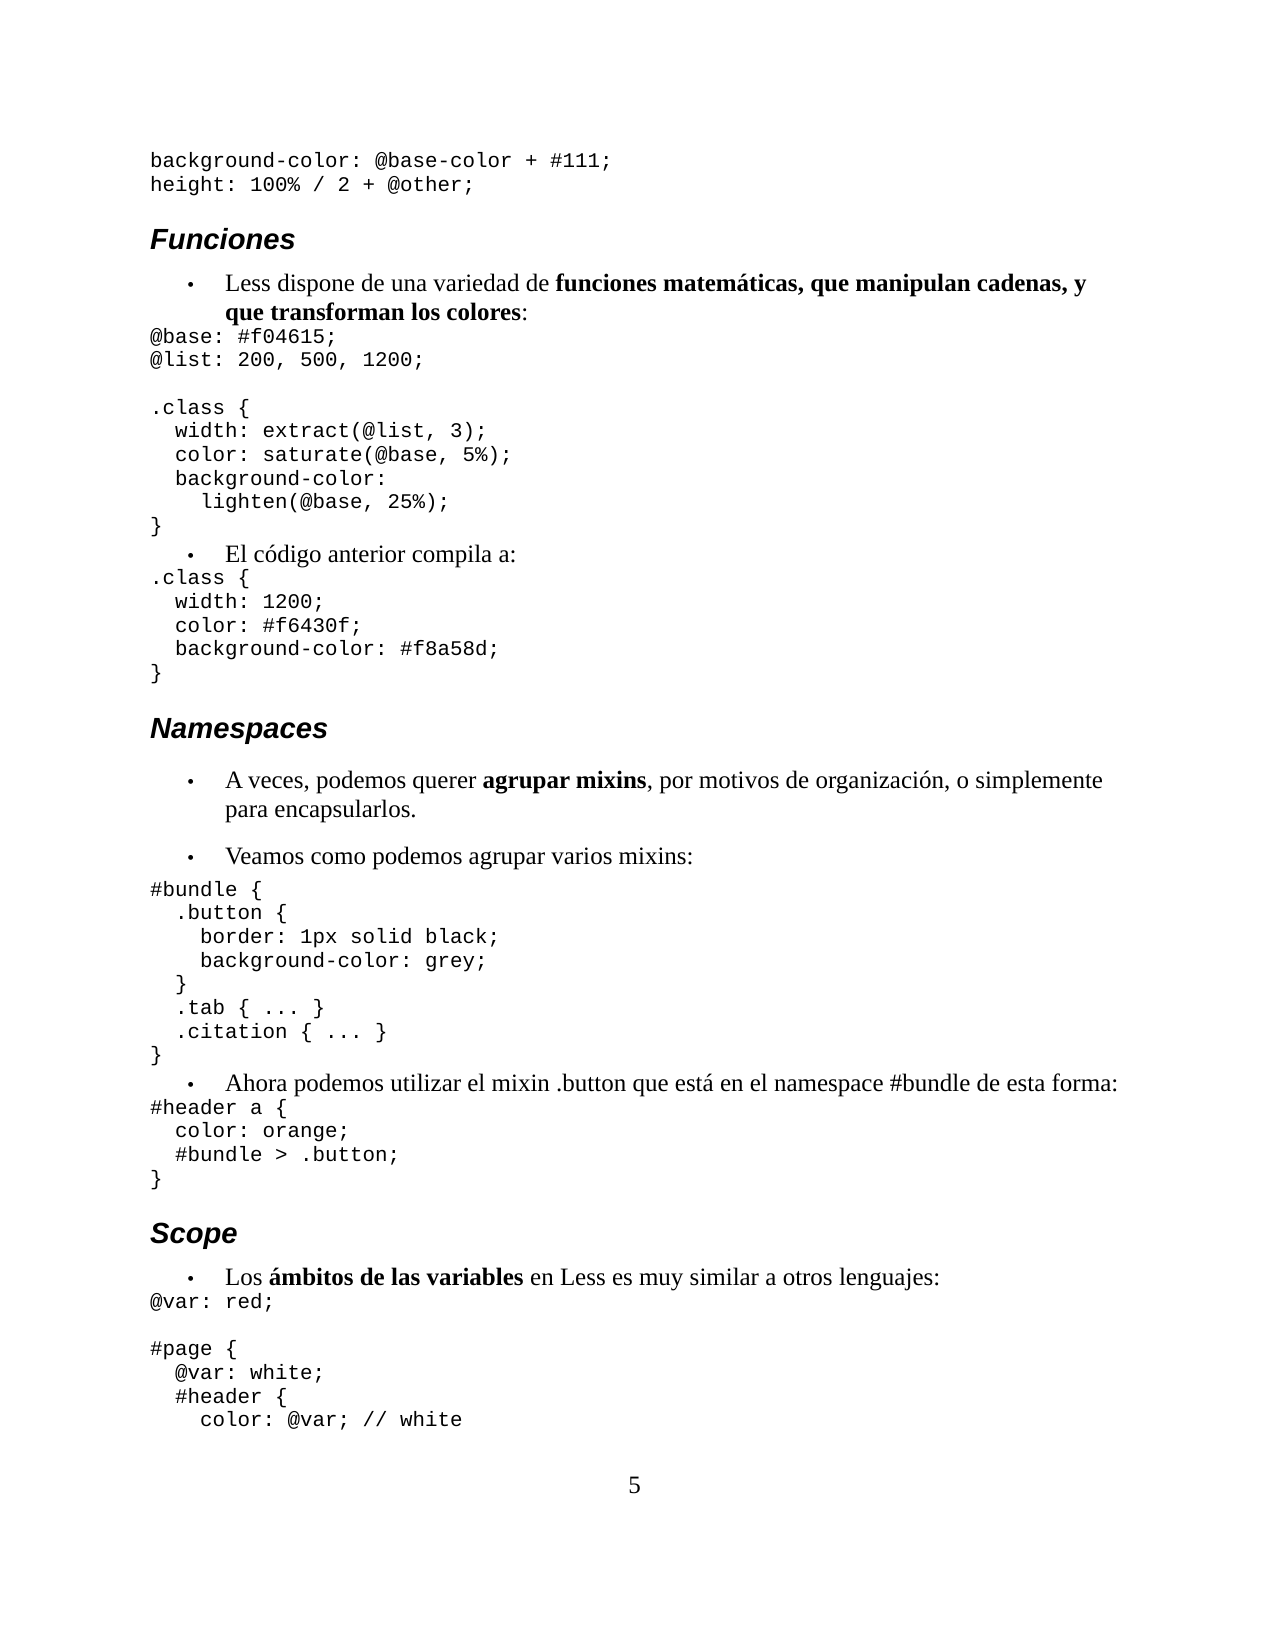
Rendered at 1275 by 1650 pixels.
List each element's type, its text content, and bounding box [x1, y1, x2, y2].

list Veamos como podemos agrupar varios mixins: [187, 841, 1125, 870]
list El código anterior compila a: [187, 539, 1125, 567]
subtitle Scope [150, 1216, 1125, 1250]
text width: 1200; [150, 591, 1125, 615]
text @var: red; [150, 1291, 1125, 1315]
text } [150, 1168, 1125, 1191]
text color: #f6430f; [150, 615, 1125, 638]
list A veces, podemos querer agrupar mixins, por motivos de organización, o simplemente para encapsularlos. [187, 766, 1125, 823]
text .citation { ... } [150, 1021, 1125, 1044]
subtitle Funciones [150, 222, 1125, 256]
text background-color: #f8a58d; [150, 638, 1125, 662]
text #bundle { [150, 879, 1125, 902]
text @var: white; [150, 1362, 1125, 1386]
text } [150, 662, 1125, 686]
text .class { [150, 397, 1125, 420]
text color: @var; // white [150, 1409, 1125, 1433]
text .tab { ... } [150, 997, 1125, 1021]
text @base: #f04615; [150, 326, 1125, 349]
text background-color: grey; [150, 950, 1125, 973]
text #bundle > .button; [150, 1144, 1125, 1168]
text .class { [150, 567, 1125, 591]
subtitle Namespaces [150, 711, 1125, 744]
list Ahora podemos utilizar el mixin .button que está en el namespace #bundle de esta forma: [187, 1068, 1125, 1097]
text } [150, 515, 1125, 539]
list Los ámbitos de las variables en Less es muy similar a otros lenguajes: [187, 1262, 1125, 1291]
text .button { [150, 902, 1125, 926]
text @list: 200, 500, 1200; [150, 349, 1125, 373]
text #page { [150, 1338, 1125, 1362]
text #header { [150, 1386, 1125, 1409]
text background-color: [150, 468, 1125, 491]
text border: 1px solid black; [150, 926, 1125, 950]
text background-color: @base-color + #111; [150, 150, 1125, 174]
text } [150, 1044, 1125, 1068]
list Less dispone de una variedad de funciones matemáticas, que manipulan cadenas, y que transforman los colores: [187, 268, 1125, 326]
text width: extract(@list, 3); [150, 420, 1125, 444]
text } [150, 973, 1125, 997]
text color: orange; [150, 1120, 1125, 1144]
text #header a { [150, 1097, 1125, 1120]
text color: saturate(@base, 5%); [150, 444, 1125, 468]
text lighten(@base, 25%); [150, 491, 1125, 515]
text height: 100% / 2 + @other; [150, 174, 1125, 197]
